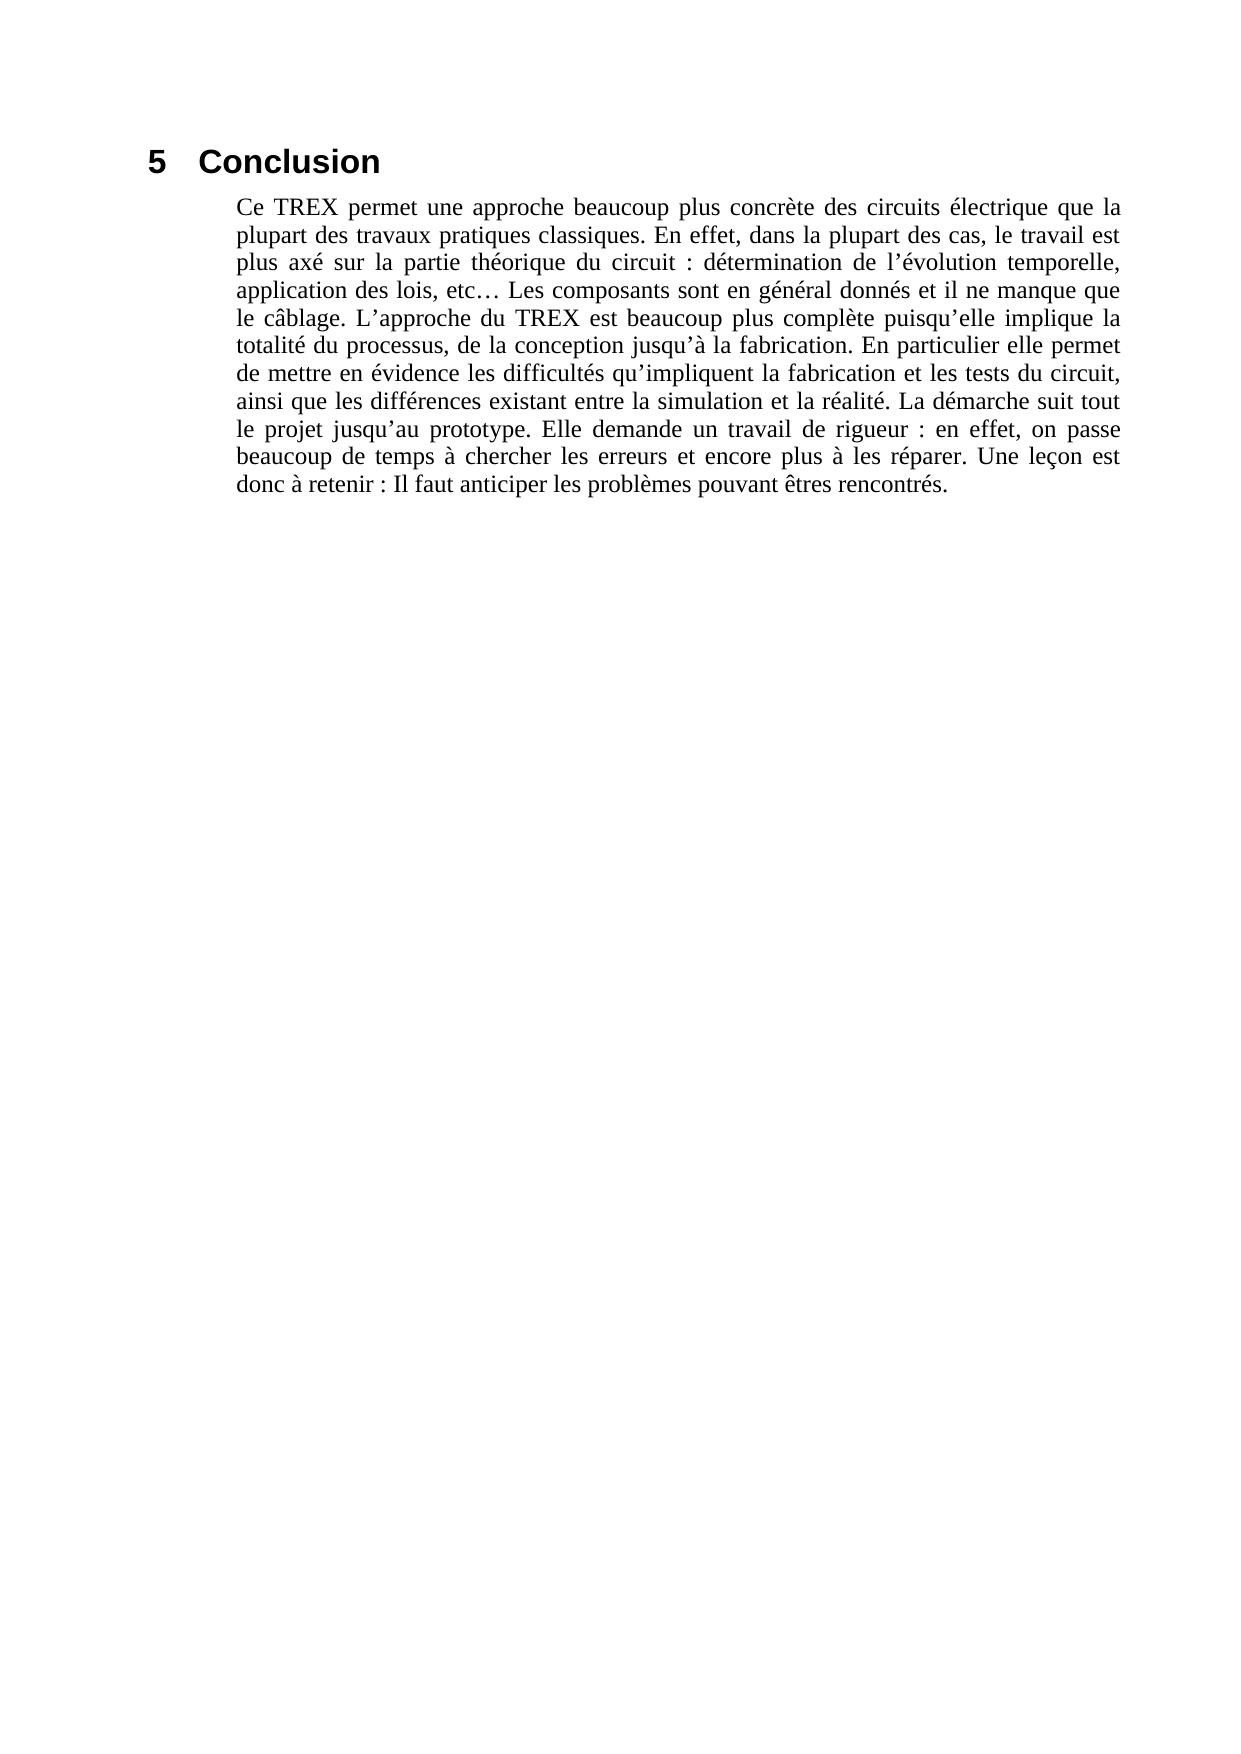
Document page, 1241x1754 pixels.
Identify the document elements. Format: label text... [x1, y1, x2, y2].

subtitle Conclusion [118, 143, 1122, 181]
text Ce TREX permet une approche beaucoup plus concrète des circuits électrique que la plupart des travaux pratiques classiques. En effet, dans la plupart des cas, le travail est plus axé sur la partie théorique du circuit : détermination de l’évolution temporelle, application des lois, etc… Les composants sont en général donnés et il ne manque que le câblage. L’approche du TREX est beaucoup plus complète puisqu’elle implique la totalité du processus, de la conception jusqu’à la fabrication. En particulier elle permet de mettre en évidence les difficultés qu’impliquent la fabrication et les tests du circuit, ainsi que les différences existant entre la simulation et la réalité. La démarche suit tout le projet jusqu’au prototype. Elle demande un travail de rigueur : en effet, on passe beaucoup de temps à chercher les erreurs et encore plus à les réparer. Une leçon est donc à retenir : Il faut anticiper les problèmes pouvant êtres rencontrés. [236, 193, 1122, 498]
